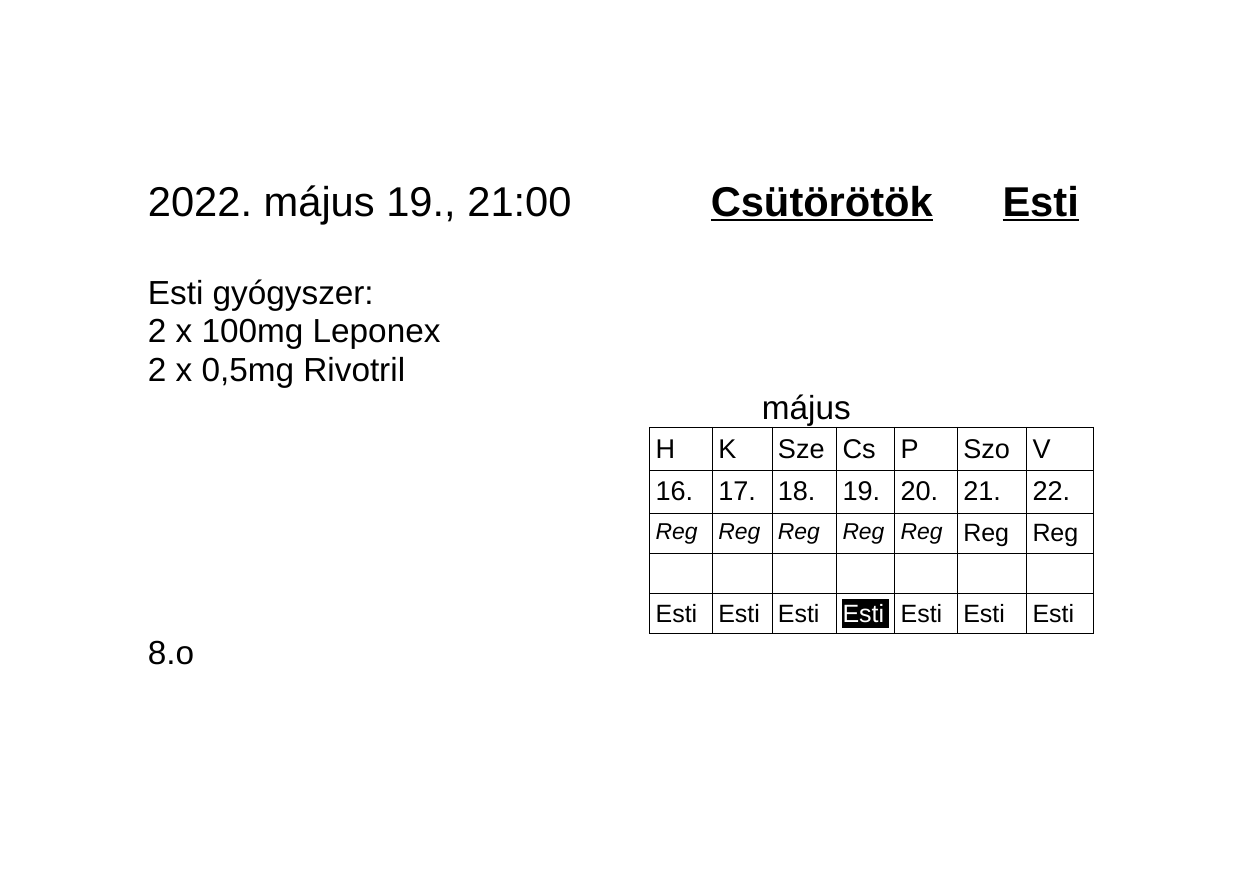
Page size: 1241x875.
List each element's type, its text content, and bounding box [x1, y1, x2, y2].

table_cell Reg [837, 514, 894, 553]
table_cell [650, 554, 712, 593]
table_cell [713, 554, 772, 593]
table_cell 16. [650, 471, 712, 512]
table_cell 20. [895, 471, 957, 512]
table_cell Reg [713, 514, 772, 553]
table_cell [958, 554, 1026, 593]
table_cell Esti [713, 594, 772, 633]
table_cell Esti [773, 594, 836, 633]
table_header Cs [837, 428, 894, 469]
table_header K [713, 428, 772, 469]
table_header P [895, 428, 957, 469]
table_header V [1027, 428, 1093, 469]
text 2 x 0,5mg Rivotril május [148, 350, 1093, 427]
table_cell 19. [837, 471, 894, 512]
table_header H [650, 428, 712, 469]
table_cell 21. [958, 471, 1026, 512]
table_cell Reg [958, 514, 1026, 553]
table_cell Reg [650, 514, 712, 553]
text Esti gyógyszer: [148, 273, 1093, 311]
table_cell Esti [1027, 594, 1093, 633]
table_cell Esti [837, 594, 894, 633]
table_cell [895, 554, 957, 593]
table_cell [1027, 554, 1093, 593]
table_cell Esti [650, 594, 712, 633]
table_cell Esti [895, 594, 957, 633]
table_header Szo [958, 428, 1026, 469]
text 2 x 100mg Leponex [148, 311, 1093, 350]
table_cell Reg [1027, 514, 1093, 553]
table_cell 22. [1027, 471, 1093, 512]
table_cell Reg [895, 514, 957, 553]
table_header Sze [773, 428, 836, 469]
text 2022. május 19., 21:00 Csütörötök Esti [148, 177, 1093, 225]
table_cell 18. [773, 471, 836, 512]
table_cell Esti [958, 594, 1026, 633]
table_cell Reg [773, 514, 836, 553]
text 8.o [148, 633, 1093, 672]
table_cell [837, 554, 894, 593]
table_cell [773, 554, 836, 593]
table_cell 17. [713, 471, 772, 512]
